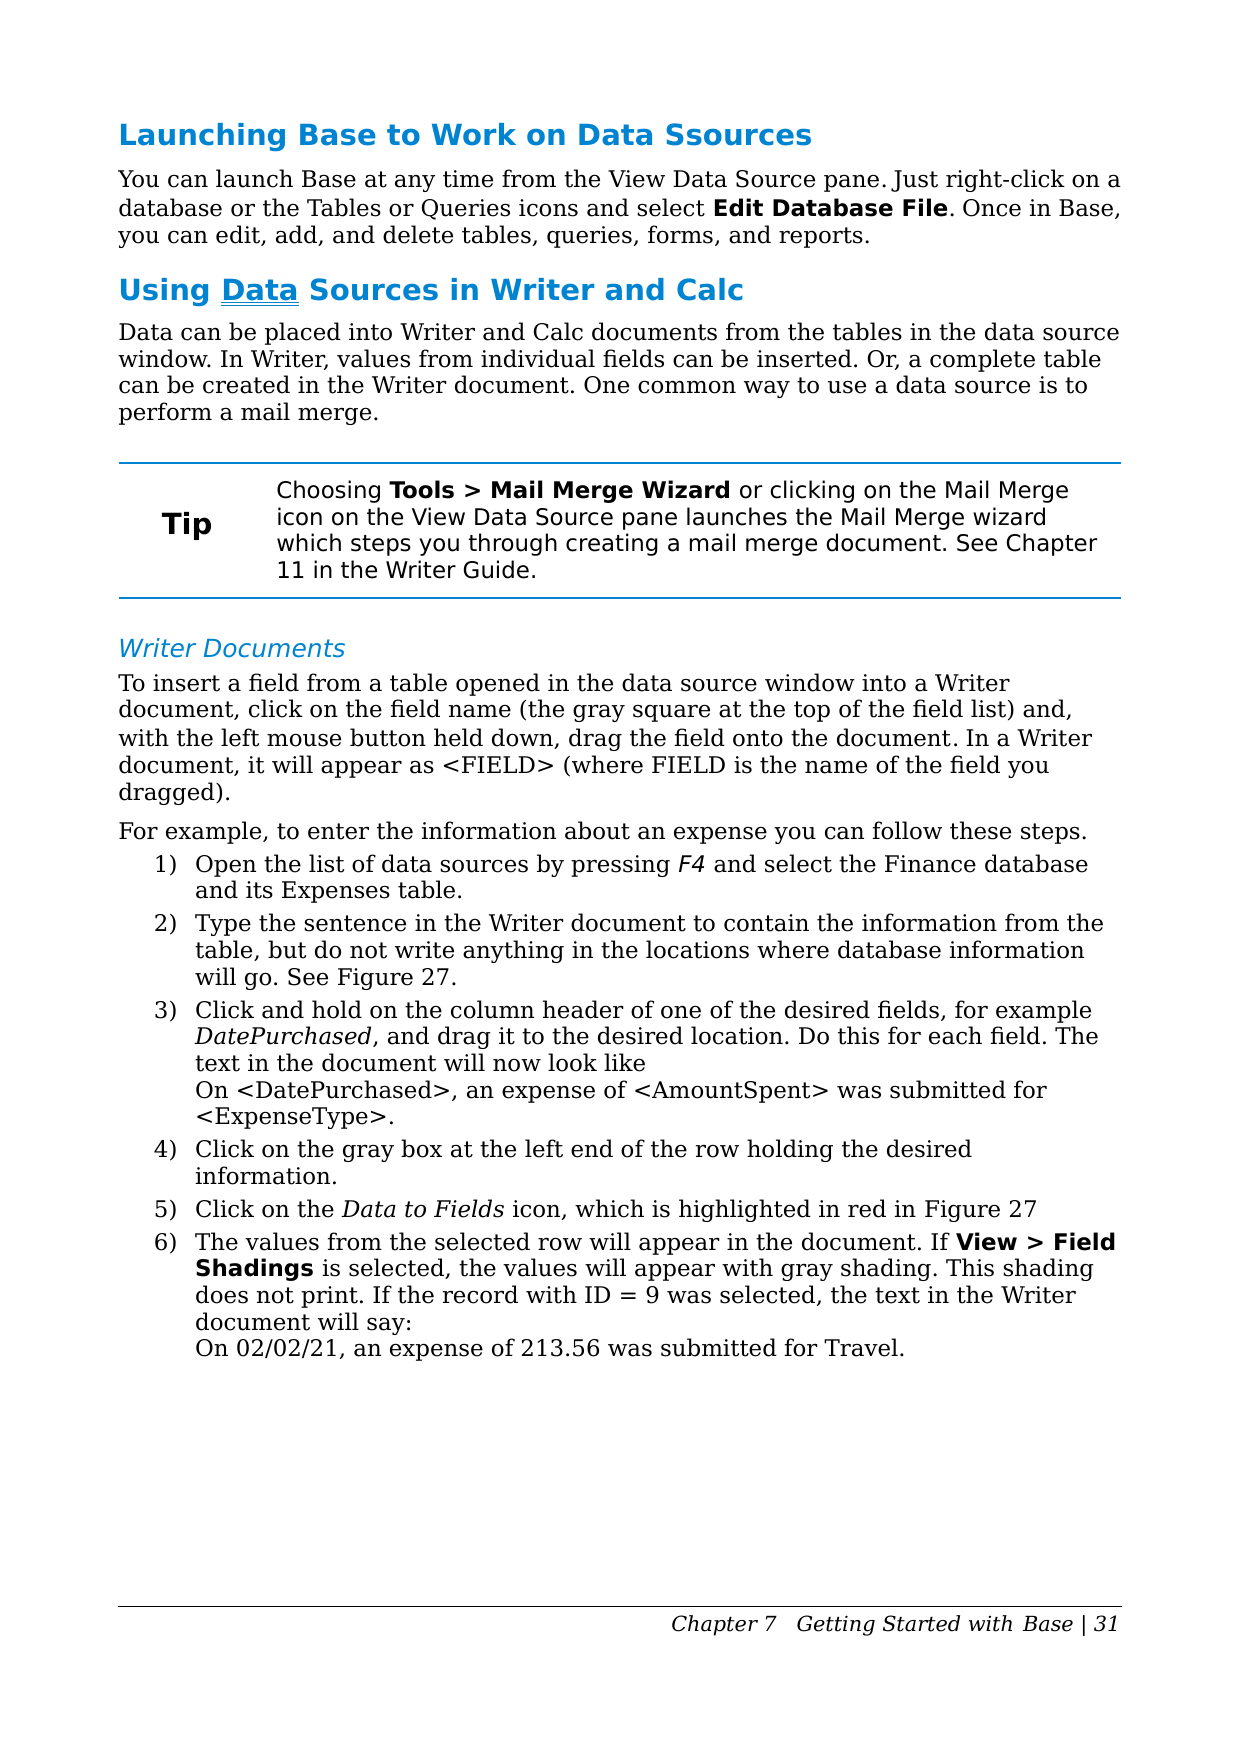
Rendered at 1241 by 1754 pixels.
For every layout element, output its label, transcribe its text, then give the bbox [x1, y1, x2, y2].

table_header Tip [119, 464, 255, 597]
text You can launch Base at any time from the View Data Source pane. Just right-click on a database or the Tables or Queries icons and select Edit Database File. Once in Base, you can edit, add, and delete tables, queries, forms, and reports. [118, 164, 1122, 249]
subtitle Writer Documents [118, 634, 1122, 663]
list Click on the gray box at the left end of the row holding the desired information. [177, 1136, 1122, 1190]
table_header Choosing Tools > Mail Merge Wizard or clicking on the Mail Merge icon on the View Data Source pane launches the Mail Merge wizard which steps you through creating a mail merge document. See Chapter 11 in the Writer Guide. [255, 464, 1121, 597]
text Data can be placed into Writer and Calc documents from the tables in the data source window. In Writer, values from individual fields can be inserted. Or, a complete table can be created in the Writer document. One common way to use a data source is to perform a mail merge. [118, 319, 1122, 426]
list Type the sentence in the Writer document to contain the information from the table, but do not write anything in the locations where database information will go. See Figure 27. [177, 911, 1122, 991]
list The values from the selected row will appear in the document. If View > Field Shadings is selected, the values will appear with gray shading. This shading does not print. If the record with ID = 9 was selected, the text in the Writer document will say: On 02/02/21, an expense of 213.56 was submitted for Travel. [177, 1229, 1122, 1362]
subtitle Launching Base to Work on Data Ssources [118, 118, 1122, 152]
subtitle Using Data Sources in Writer and Calc [118, 273, 1122, 307]
list For example, to enter the information about an expense you can follow these steps. [118, 818, 1122, 844]
list Open the list of data sources by pressing F4 and select the Finance database and its Expenses table. [177, 851, 1122, 904]
text To insert a field from a table opened in the data source window into a Writer document, click on the field name (the gray square at the top of the field list) and, with the left mouse button held down, drag the field onto the document. In a Writer document, it will appear as <FIELD> (where FIELD is the name of the field you dragged). [118, 670, 1122, 805]
list Click and hold on the column header of one of the desired fields, for example DatePurchased, and drag it to the desired location. Do this for each field. The text in the document will now look like On <DatePurchased>, an expense of <AmountSpent> was submitted for <ExpenseType>. [177, 997, 1122, 1130]
list Click on the Data to Fields icon, which is highlighted in red in Figure 27 [177, 1196, 1122, 1223]
